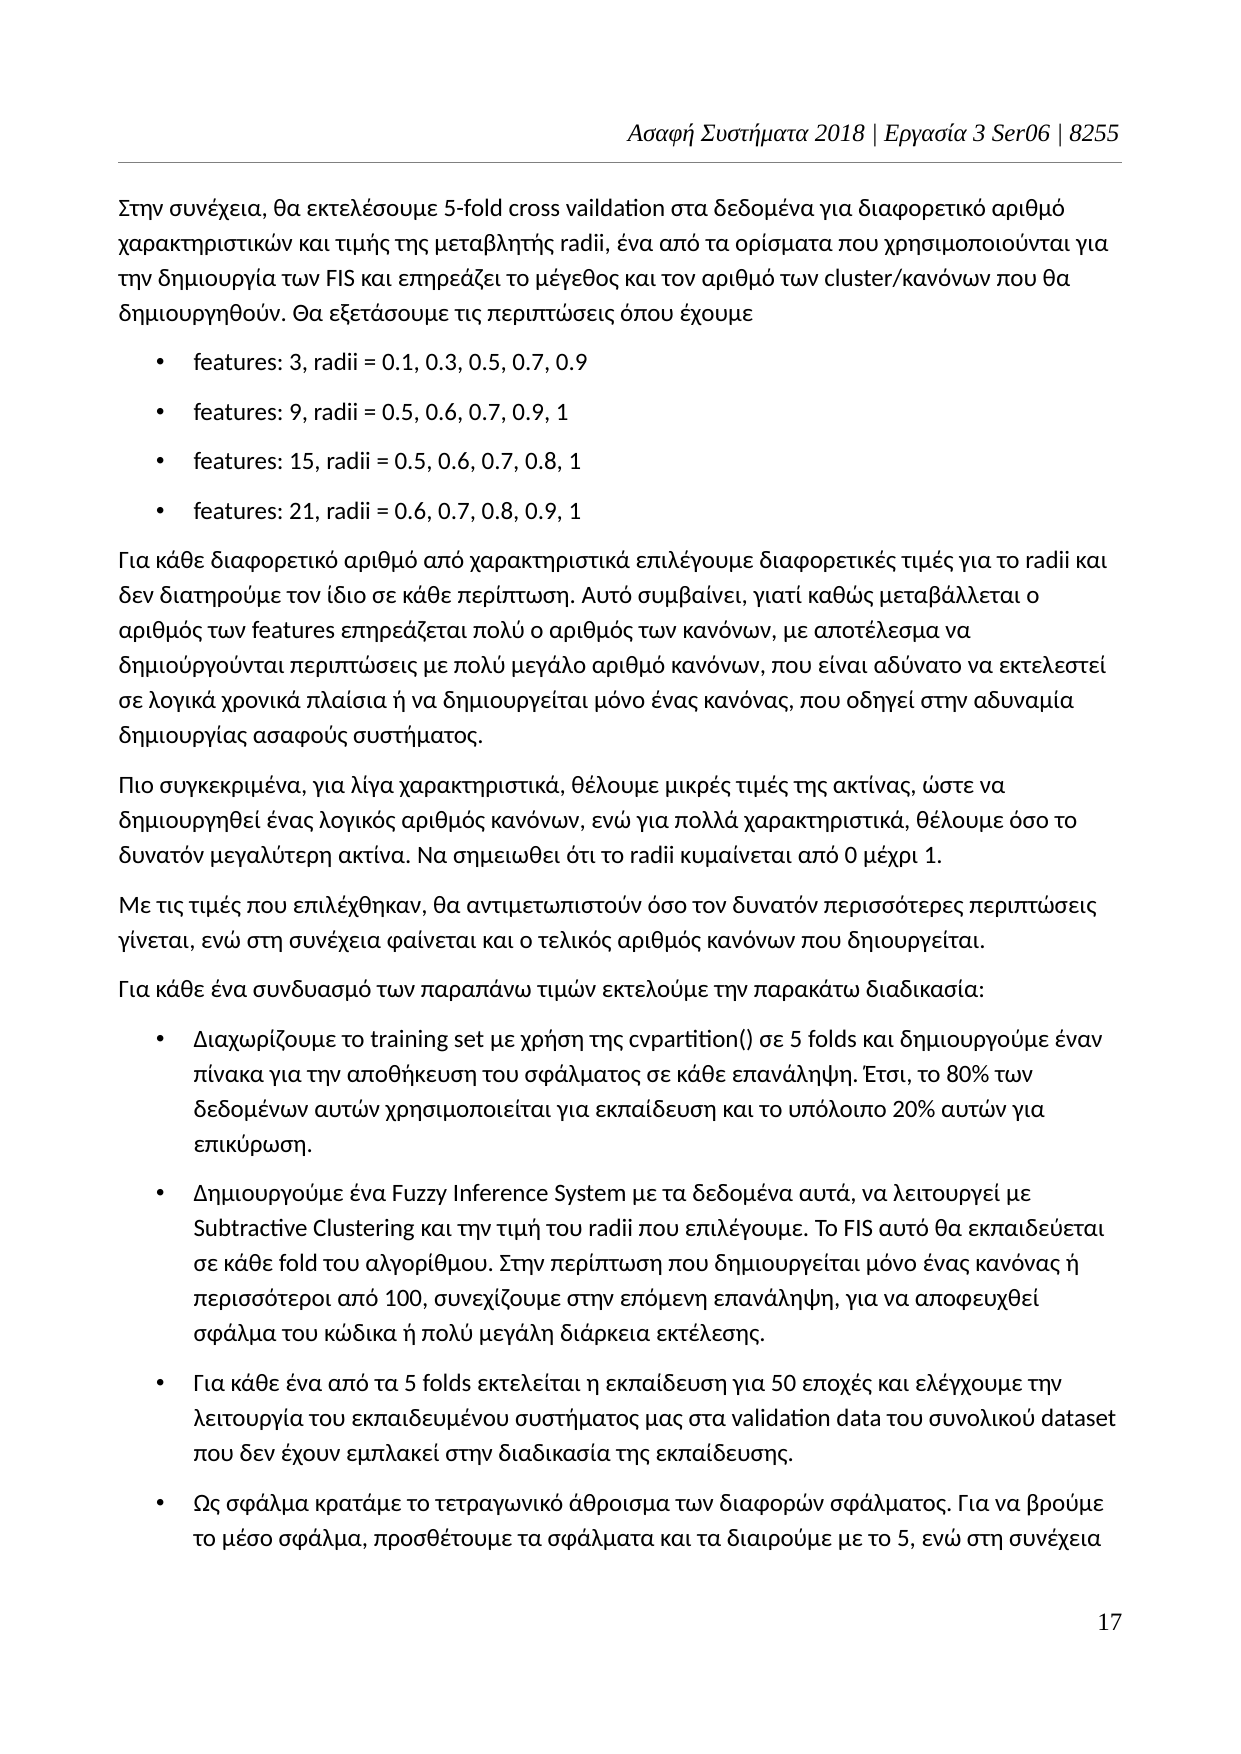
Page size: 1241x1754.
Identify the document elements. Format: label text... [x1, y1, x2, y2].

list features: 21, radii = 0.6, 0.7, 0.8, 0.9, 1 [156, 495, 1122, 526]
list Διαχωρίζουμε το training set με χρήση της cvpartition() σε 5 folds και δημιουργούμε έναν πίνακα για την αποθήκευση του σφάλματος σε κάθε επανάληψη. Έτσι, το 80% των δεδομένων αυτών χρησιμοποιείται για εκπαίδευση και το υπόλοιπο 20% αυτών για επικύρωση. [156, 1023, 1122, 1158]
text Στην συνέχεια, θα εκτελέσουμε 5-fold cross vaildation στα δεδομένα για διαφορετικό αριθμό χαρακτηριστικών και τιμής της μεταβλητής radii, ένα από τα ορίσματα που χρησιμοποιούνται για την δημιουργία των FIS και επηρεάζει το μέγεθος και τον αριθμό των cluster/κανόνων που θα δημιουργηθούν. Θα εξετάσουμε τις περιπτώσεις όπου έχουμε [118, 192, 1122, 327]
list features: 3, radii = 0.1, 0.3, 0.5, 0.7, 0.9 [156, 346, 1122, 377]
list Δημιουργούμε ένα Fuzzy Inference System με τα δεδομένα αυτά, να λειτουργεί με Subtractive Clustering και την τιμή του radii που επιλέγουμε. Το FIS αυτό θα εκπαιδεύεται σε κάθε fold του αλγορίθμου. Στην περίπτωση που δημιουργείται μόνο ένας κανόνας ή περισσότεροι από 100, συνεχίζουμε στην επόμενη επανάληψη, για να αποφευχθεί σφάλμα του κώδικα ή πολύ μεγάλη διάρκεια εκτέλεσης. [156, 1178, 1122, 1348]
list Για κάθε ένα από τα 5 folds εκτελείται η εκπαίδευση για 50 εποχές και ελέγχουμε την λειτουργία του εκπαιδευμένου συστήματος μας στα validation data του συνολικού dataset που δεν έχουν εμπλακεί στην διαδικασία της εκπαίδευσης. [156, 1367, 1122, 1468]
text Με τις τιμές που επιλέχθηκαν, θα αντιμετωπιστούν όσο τον δυνατόν περισσότερες περιπτώσεις γίνεται, ενώ στη συνέχεια φαίνεται και ο τελικός αριθμός κανόνων που δηιουργείται. [118, 889, 1122, 954]
list features: 9, radii = 0.5, 0.6, 0.7, 0.9, 1 [156, 396, 1122, 426]
list features: 15, radii = 0.5, 0.6, 0.7, 0.8, 1 [156, 446, 1122, 476]
text Για κάθε διαφορετικό αριθμό από χαρακτηριστικά επιλέγουμε διαφορετικές τιμές για το radii και δεν διατηρούμε τον ίδιο σε κάθε περίπτωση. Αυτό συμβαίνει, γιατί καθώς μεταβάλλεται ο αριθμός των features επηρεάζεται πολύ ο αριθμός των κανόνων, με αποτέλεσμα να δημιούργούνται περιπτώσεις με πολύ μεγάλο αριθμό κανόνων, που είναι αδύνατο να εκτελεστεί σε λογικά χρονικά πλαίσια ή να δημιουργείται μόνο ένας κανόνας, που οδηγεί στην αδυναμία δημιουργίας ασαφούς συστήματος. [118, 545, 1122, 750]
text Για κάθε ένα συνδυασμό των παραπάνω τιμών εκτελούμε την παρακάτω διαδικασία: [118, 973, 1122, 1004]
list Ως σφάλμα κρατάμε το τετραγωνικό άθροισμα των διαφορών σφάλματος. Για να βρούμε το μέσο σφάλμα, προσθέτουμε τα σφάλματα και τα διαιρούμε με το 5, ενώ στη συνέχεια [156, 1487, 1122, 1552]
text Πιο συγκεκριμένα, για λίγα χαρακτηριστικά, θέλουμε μικρές τιμές της ακτίνας, ώστε να δημιουργηθεί ένας λογικός αριθμός κανόνων, ενώ για πολλά χαρακτηριστικά, θέλουμε όσο το δυνατόν μεγαλύτερη ακτίνα. Να σημειωθει ότι το radii κυμαίνεται από 0 μέχρι 1. [118, 769, 1122, 870]
